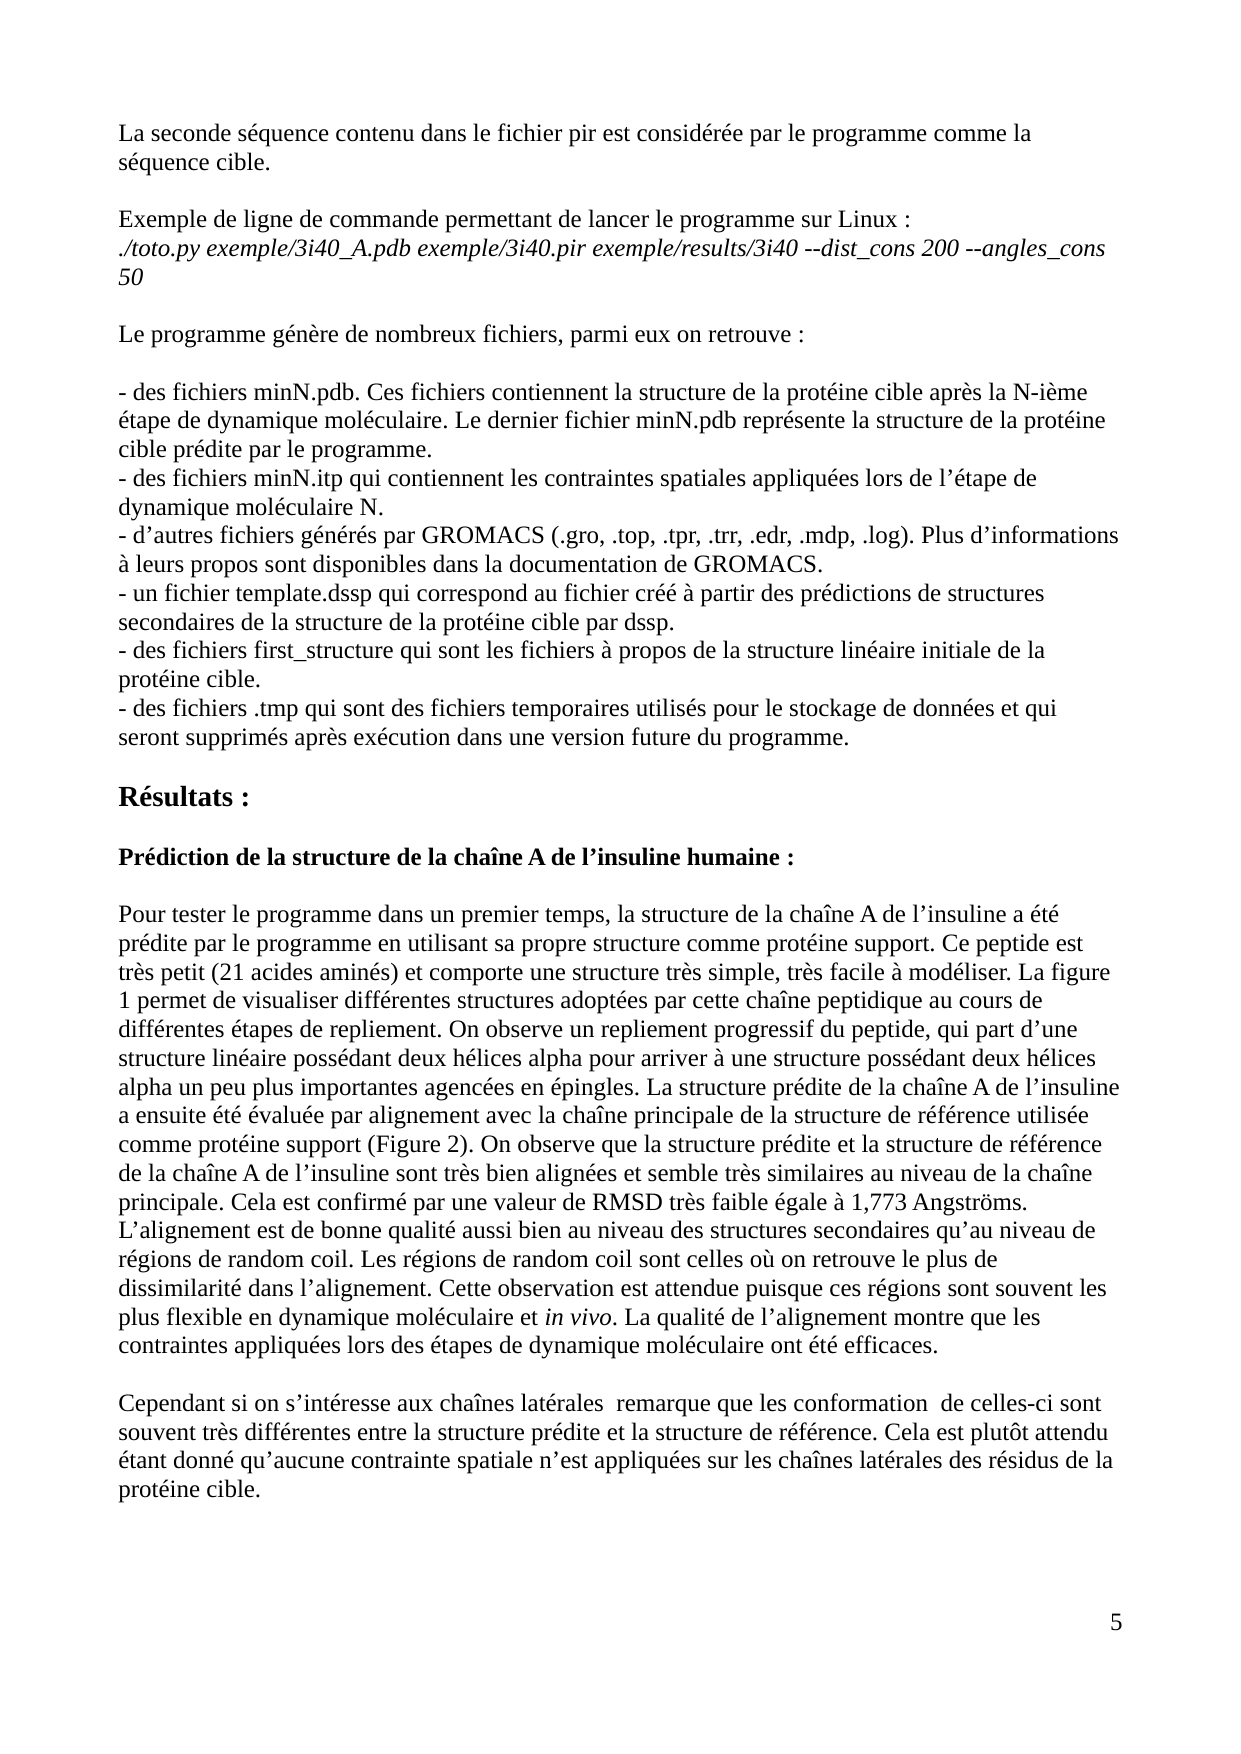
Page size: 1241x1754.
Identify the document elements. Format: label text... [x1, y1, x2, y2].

text Exemple de ligne de commande permettant de lancer le programme sur Linux : [118, 204, 1122, 233]
text - un fichier template.dssp qui correspond au fichier créé à partir des prédictions de structures secondaires de la structure de la protéine cible par dssp. [118, 578, 1122, 636]
text Résultats : [118, 779, 1122, 813]
text - des fichiers minN.itp qui contiennent les contraintes spatiales appliquées lors de l’étape de dynamique moléculaire N. [118, 463, 1122, 521]
text Cependant si on s’intéresse aux chaînes latérales remarque que les conformation de celles-ci sont souvent très différentes entre la structure prédite et la structure de référence. Cela est plutôt attendu étant donné qu’aucune contrainte spatiale n’est appliquées sur les chaînes latérales des résidus de la protéine cible. [118, 1388, 1122, 1503]
text Prédiction de la structure de la chaîne A de l’insuline humaine : [118, 842, 1122, 870]
text - des fichiers first_structure qui sont les fichiers à propos de la structure linéaire initiale de la protéine cible. [118, 636, 1122, 693]
text - d’autres fichiers générés par GROMACS (.gro, .top, .tpr, .trr, .edr, .mdp, .log). Plus d’informations à leurs propos sont disponibles dans la documentation de GROMACS. [118, 521, 1122, 578]
text Le programme génère de nombreux fichiers, parmi eux on retrouve : [118, 319, 1122, 348]
text ./toto.py exemple/3i40_A.pdb exemple/3i40.pir exemple/results/3i40 --dist_cons 200 --angles_cons 50 [118, 233, 1122, 291]
text La seconde séquence contenu dans le fichier pir est considérée par le programme comme la séquence cible. [118, 118, 1122, 176]
text - des fichiers minN.pdb. Ces fichiers contiennent la structure de la protéine cible après la N-ième étape de dynamique moléculaire. Le dernier fichier minN.pdb représente la structure de la protéine cible prédite par le programme. [118, 377, 1122, 463]
text - des fichiers .tmp qui sont des fichiers temporaires utilisés pour le stockage de données et qui seront supprimés après exécution dans une version future du programme. [118, 693, 1122, 751]
text Pour tester le programme dans un premier temps, la structure de la chaîne A de l’insuline a été prédite par le programme en utilisant sa propre structure comme protéine support. Ce peptide est très petit (21 acides aminés) et comporte une structure très simple, très facile à modéliser. La figure 1 permet de visualiser différentes structures adoptées par cette chaîne peptidique au cours de différentes étapes de repliement. On observe un repliement progressif du peptide, qui part d’une structure linéaire possédant deux hélices alpha pour arriver à une structure possédant deux hélices alpha un peu plus importantes agencées en épingles. La structure prédite de la chaîne A de l’insuline a ensuite été évaluée par alignement avec la chaîne principale de la structure de référence utilisée comme protéine support (Figure 2). On observe que la structure prédite et la structure de référence de la chaîne A de l’insuline sont très bien alignées et semble très similaires au niveau de la chaîne principale. Cela est confirmé par une valeur de RMSD très faible égale à 1,773 Angströms. L’alignement est de bonne qualité aussi bien au niveau des structures secondaires qu’au niveau de régions de random coil. Les régions de random coil sont celles où on retrouve le plus de dissimilarité dans l’alignement. Cette observation est attendue puisque ces régions sont souvent les plus flexible en dynamique moléculaire et in vivo. La qualité de l’alignement montre que les contraintes appliquées lors des étapes de dynamique moléculaire ont été efficaces. [118, 899, 1122, 1359]
